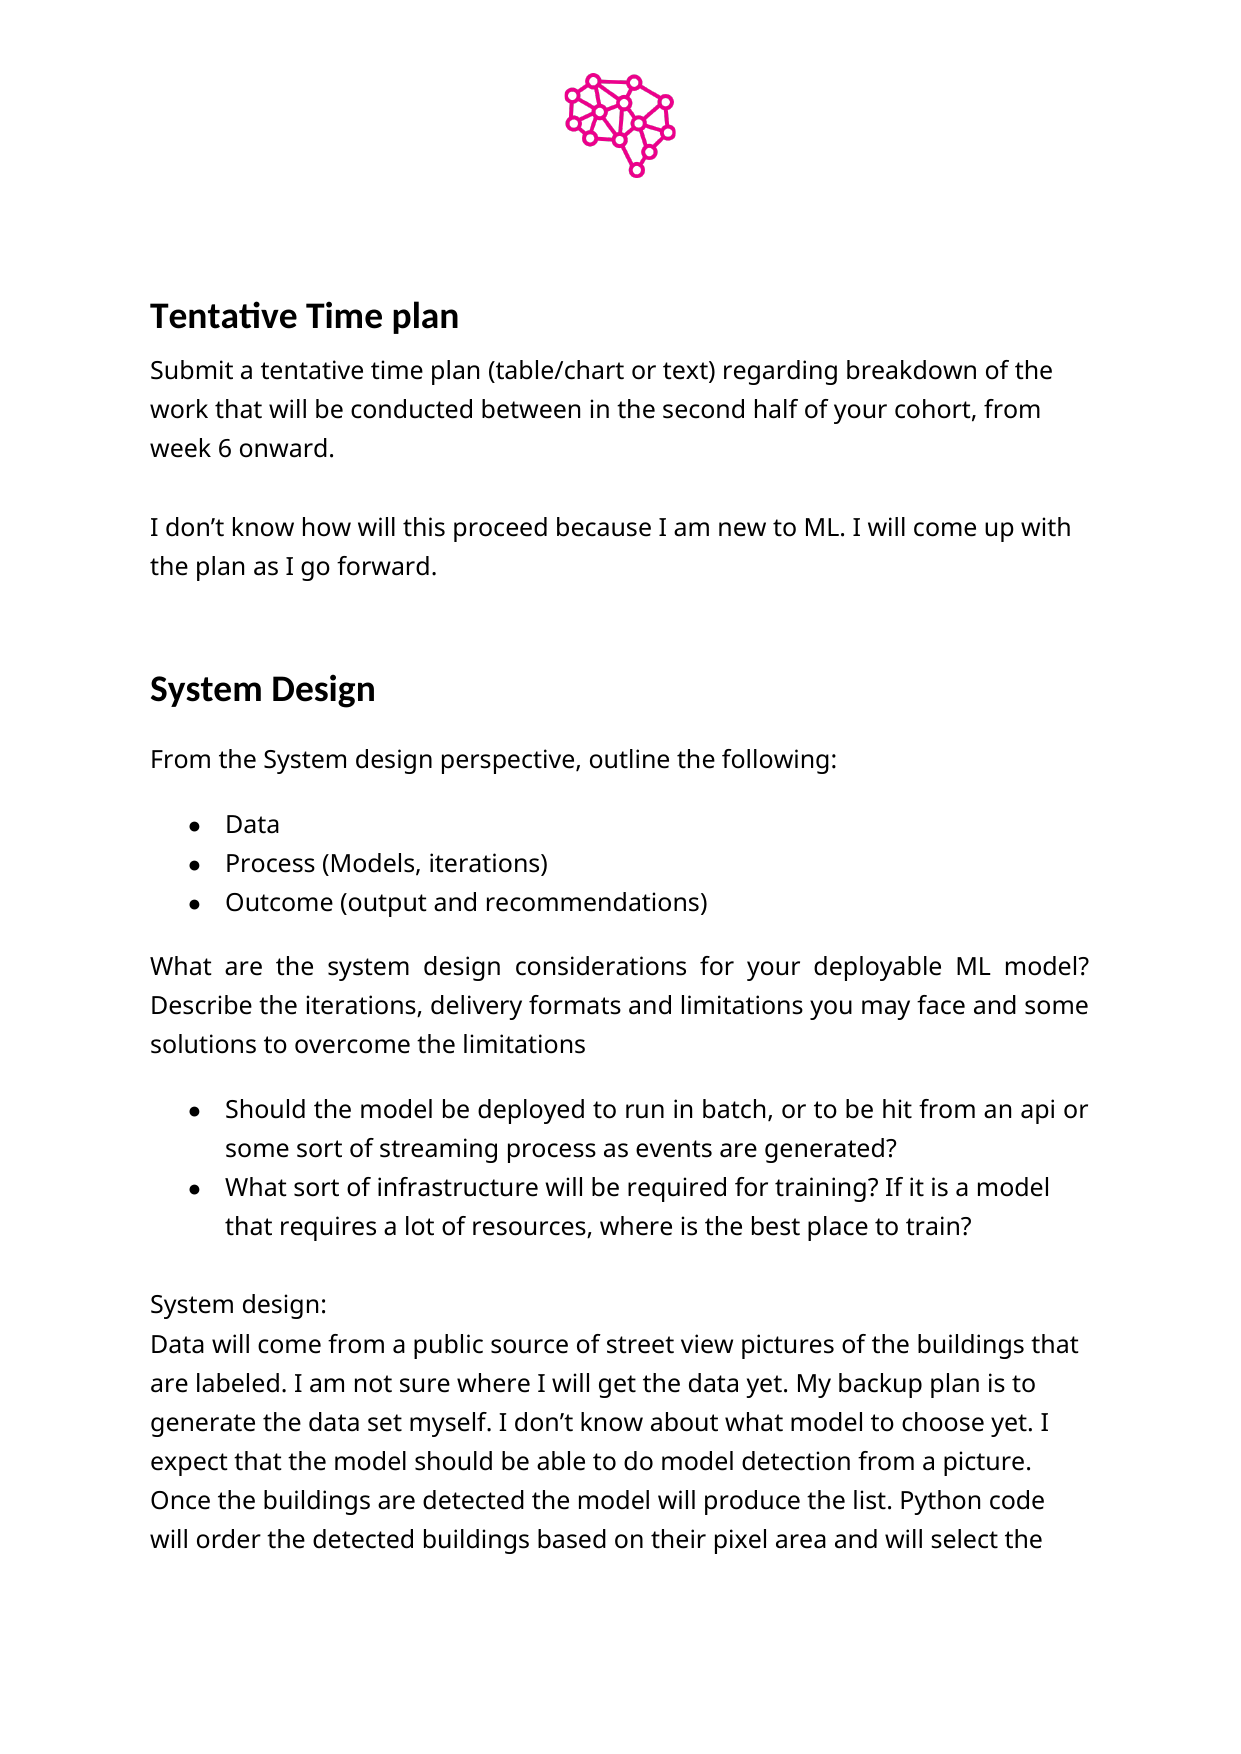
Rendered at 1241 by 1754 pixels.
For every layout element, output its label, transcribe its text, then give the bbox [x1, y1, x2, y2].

list Should the model be deployed to run in batch, or to be hit from an api or some sort of streaming process as events are generated? [187, 1091, 1090, 1164]
subtitle Tentative Time plan [150, 292, 1090, 338]
list Process (Models, iterations) [187, 846, 1090, 879]
list What sort of infrastructure will be required for training? If it is a model that requires a lot of resources, where is the best place to train? [187, 1170, 1090, 1243]
text What are the system design considerations for your deployable ML model? Describe the iterations, delivery formats and limitations you may face and some solutions to overcome the limitations [150, 949, 1090, 1061]
list Outcome (output and recommendations) [187, 885, 1090, 919]
picture [564, 73, 676, 178]
subtitle System Design [150, 664, 1090, 710]
text I don’t know how will this proceed because I am new to ML. I will come up with the plan as I go forward. [150, 509, 1090, 583]
list Data [187, 806, 1090, 840]
text Data will come from a public source of street view pictures of the buildings that are labeled. I am not sure where I will get the data yet. My backup plan is to generate the data set myself. I don’t know about what model to choose yet. I expect that the model should be able to do model detection from a picture. Once the buildings are detected the model will produce the list. Python code will order the detected buildings based on their pixel area and will select the [150, 1326, 1090, 1556]
text System design: [150, 1287, 1090, 1321]
text From the System design perspective, outline the following: [150, 742, 1090, 776]
text Submit a tentative time plan (table/chart or text) regarding breakdown of the work that will be conducted between in the second half of your cohort, from week 6 onward. [150, 353, 1090, 465]
